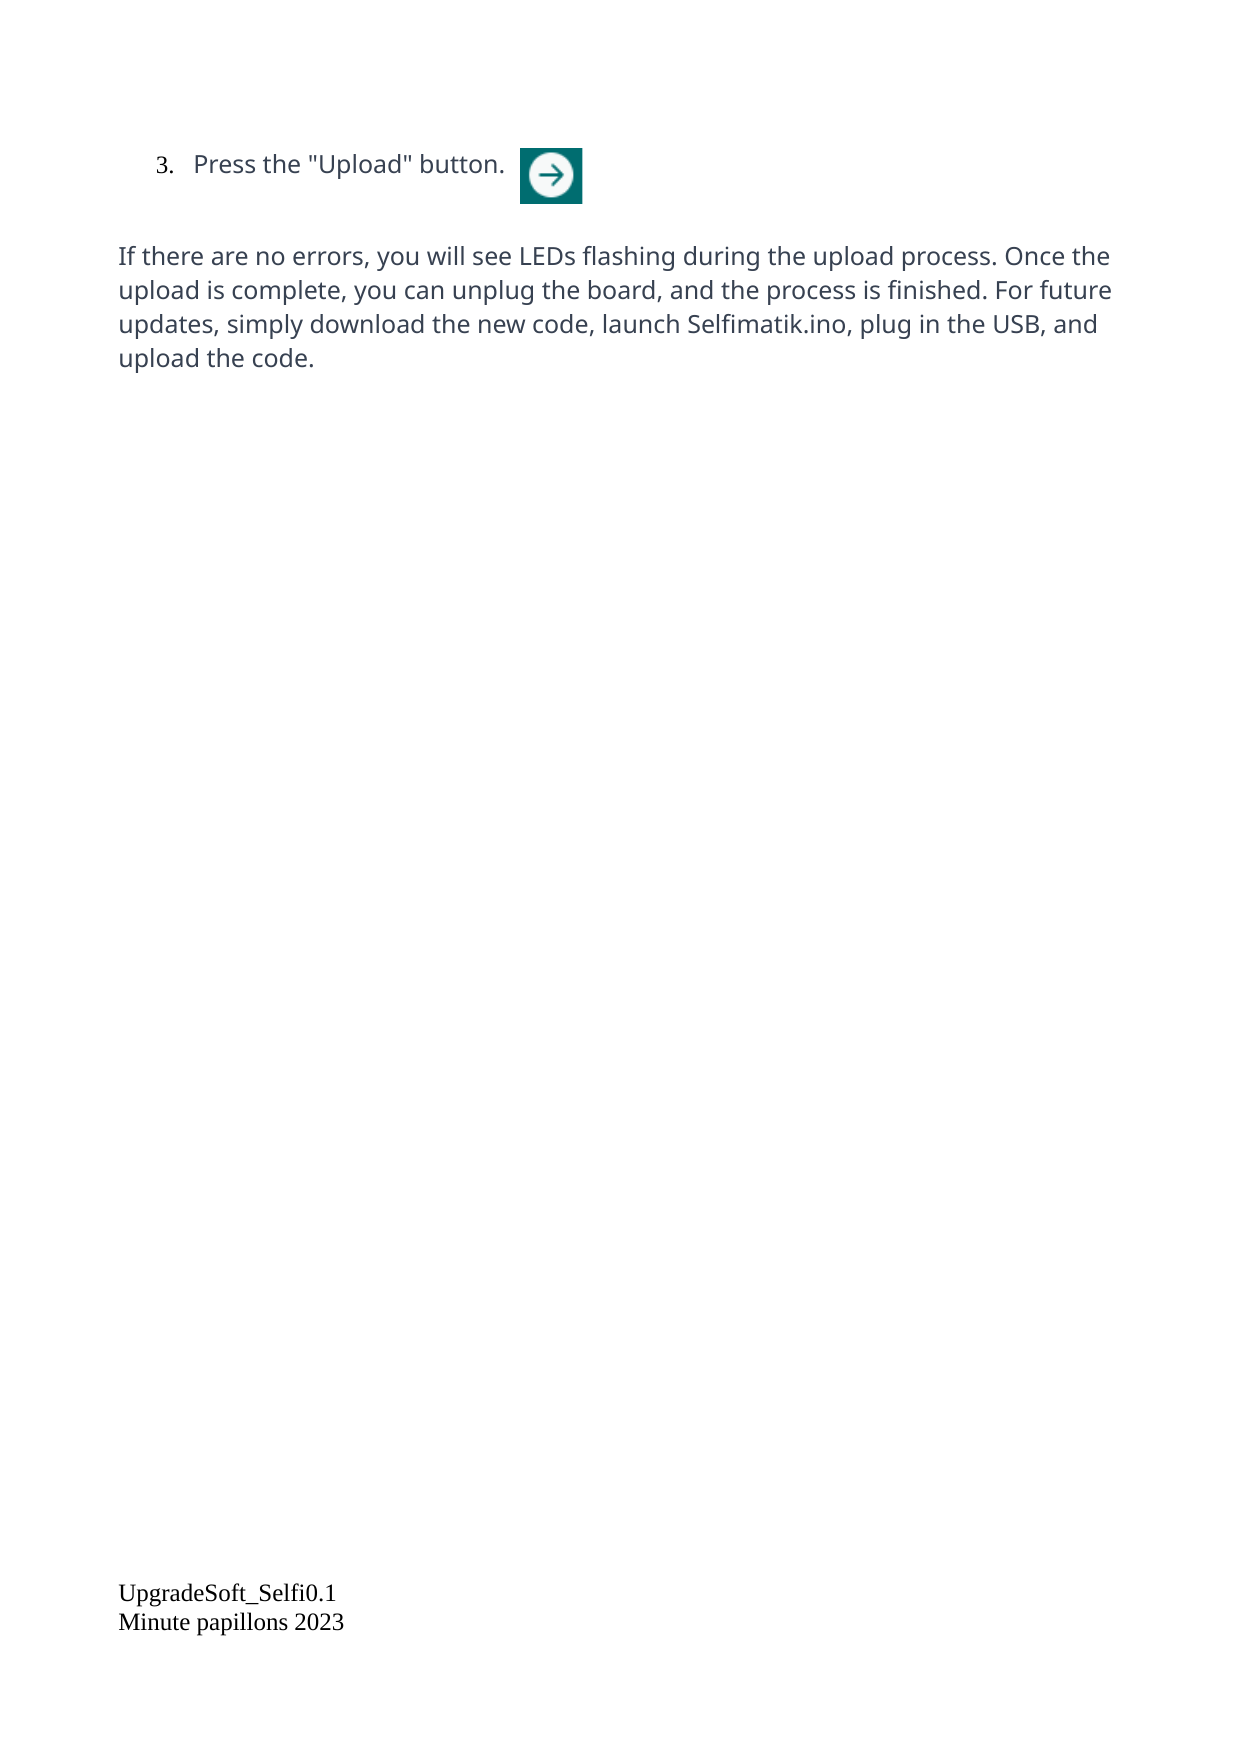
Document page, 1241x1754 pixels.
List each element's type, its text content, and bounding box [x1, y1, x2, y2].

text If there are no errors, you will see LEDs flashing during the upload process. Once the upload is complete, you can unplug the board, and the process is finished. For future updates, simply download the new code, launch Selfimatik.ino, plug in the USB, and upload the code. [118, 238, 1122, 375]
list Press the "Upload" button. [156, 147, 1122, 181]
picture [520, 148, 583, 204]
